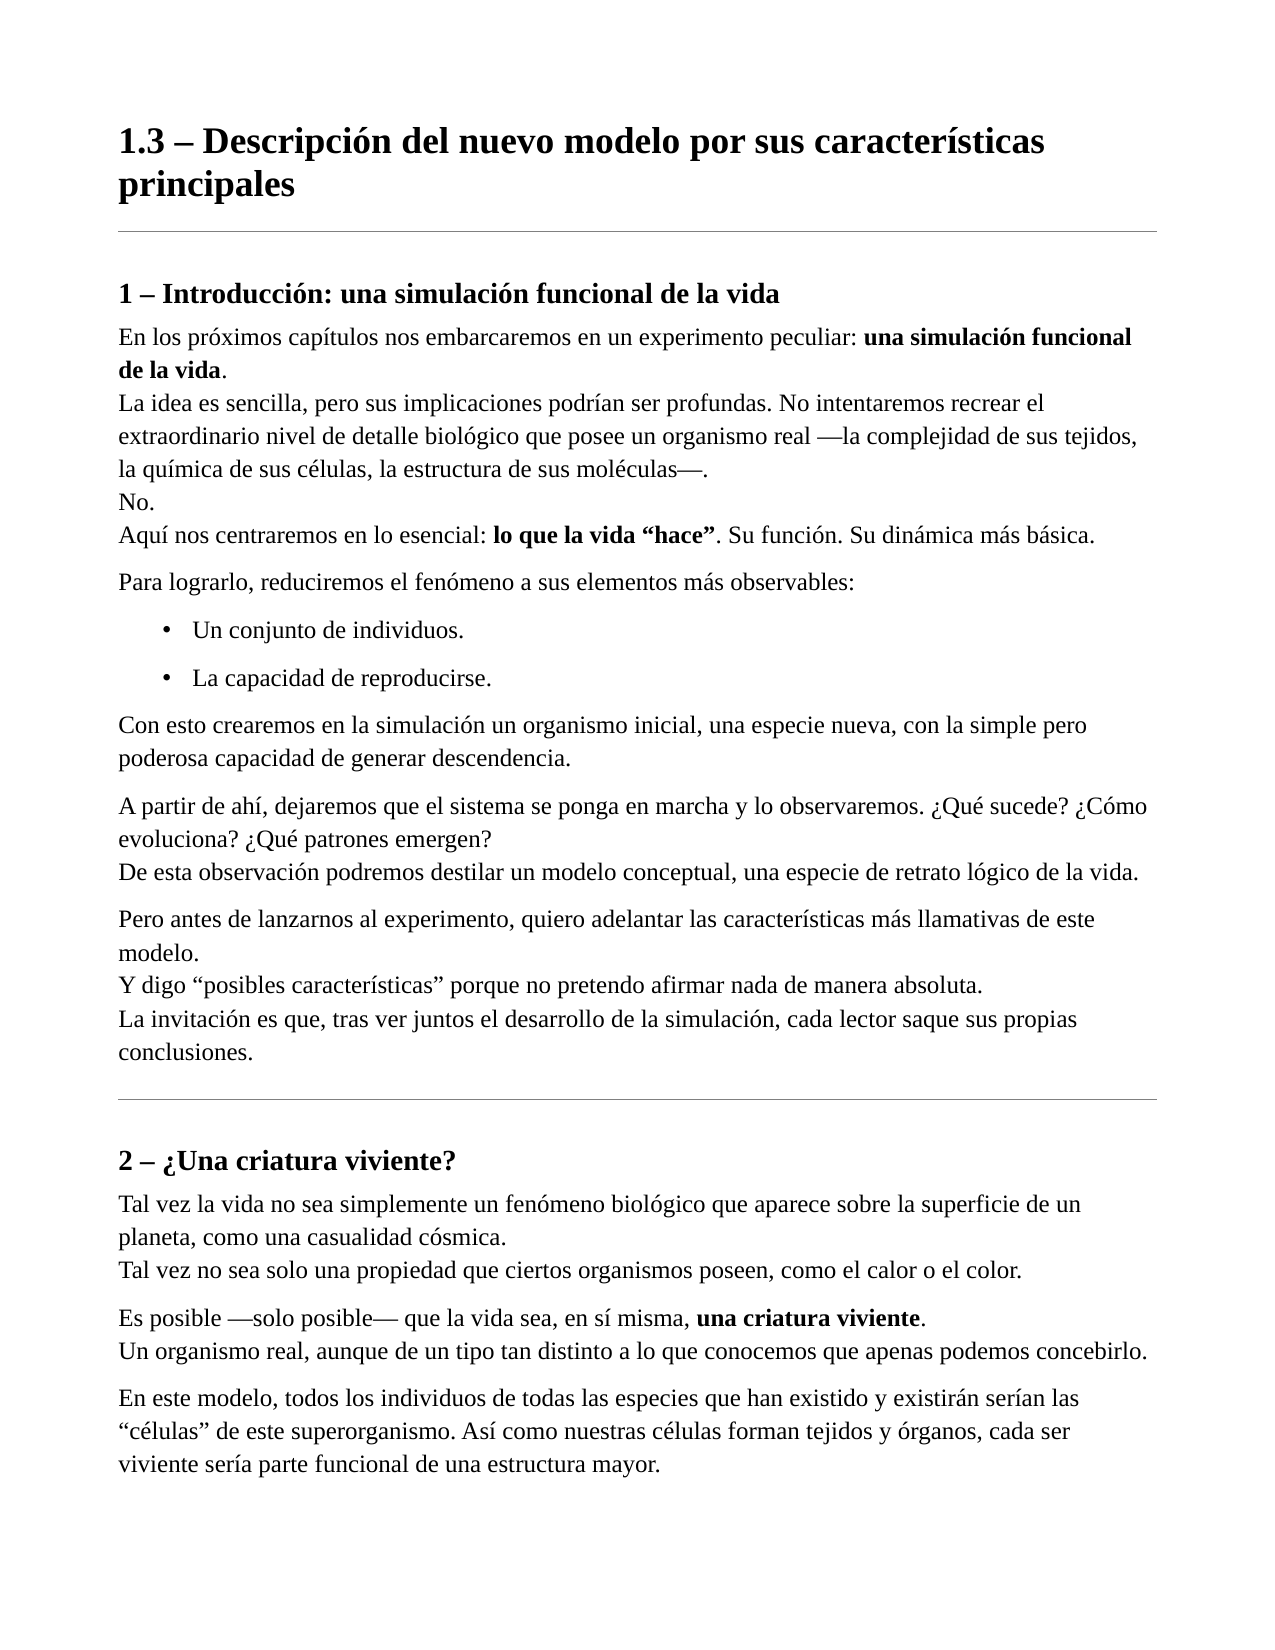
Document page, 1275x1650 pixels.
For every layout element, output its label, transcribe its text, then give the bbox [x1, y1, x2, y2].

text A partir de ahí, dejaremos que el sistema se ponga en marcha y lo observaremos. ¿Qué sucede? ¿Cómo evoluciona? ¿Qué patrones emergen? De esta observación podremos destilar un modelo conceptual, una especie de retrato lógico de la vida. [118, 791, 1157, 886]
text En los próximos capítulos nos embarcaremos en un experimento peculiar: una simulación funcional de la vida. La idea es sencilla, pero sus implicaciones podrían ser profundas. No intentaremos recrear el extraordinario nivel de detalle biológico que posee un organismo real —la complejidad de sus tejidos, la química de sus células, la estructura de sus moléculas—. No. Aquí nos centraremos en lo esencial: lo que la vida “hace”. Su función. Su dinámica más básica. [118, 322, 1157, 549]
subtitle 1 – Introducción: una simulación funcional de la vida [118, 276, 1157, 309]
text Pero antes de lanzarnos al experimento, quiero adelantar las características más llamativas de este modelo. Y digo “posibles características” porque no pretendo afirmar nada de manera absoluta. La invitación es que, tras ver juntos el desarrollo de la simulación, cada lector saque sus propias conclusiones. [118, 904, 1157, 1065]
text Es posible —solo posible— que la vida sea, en sí misma, una criatura viviente. Un organismo real, aunque de un tipo tan distinto a lo que conocemos que apenas podemos concebirlo. [118, 1303, 1157, 1364]
text Con esto crearemos en la simulación un organismo inicial, una especie nueva, con la simple pero poderosa capacidad de generar descendencia. [118, 710, 1157, 772]
list Un conjunto de individuos. [162, 615, 1157, 644]
text En este modelo, todos los individuos de todas las especies que han existido y existirán serían las “células” de este superorganismo. Así como nuestras células forman tejidos y órganos, cada ser viviente sería parte funcional de una estructura mayor. [118, 1383, 1157, 1478]
subtitle 2 – ¿Una criatura viviente? [118, 1143, 1157, 1177]
text Tal vez la vida no sea simplemente un fenómeno biológico que aparece sobre la superficie de un planeta, como una casualidad cósmica. Tal vez no sea solo una propiedad que ciertos organismos poseen, como el calor o el color. [118, 1189, 1157, 1284]
text Para lograrlo, reduciremos el fenómeno a sus elementos más observables: [118, 567, 1157, 596]
list La capacidad de reproducirse. [162, 663, 1157, 691]
subtitle 1.3 – Descripción del nuevo modelo por sus características principales [118, 118, 1157, 204]
